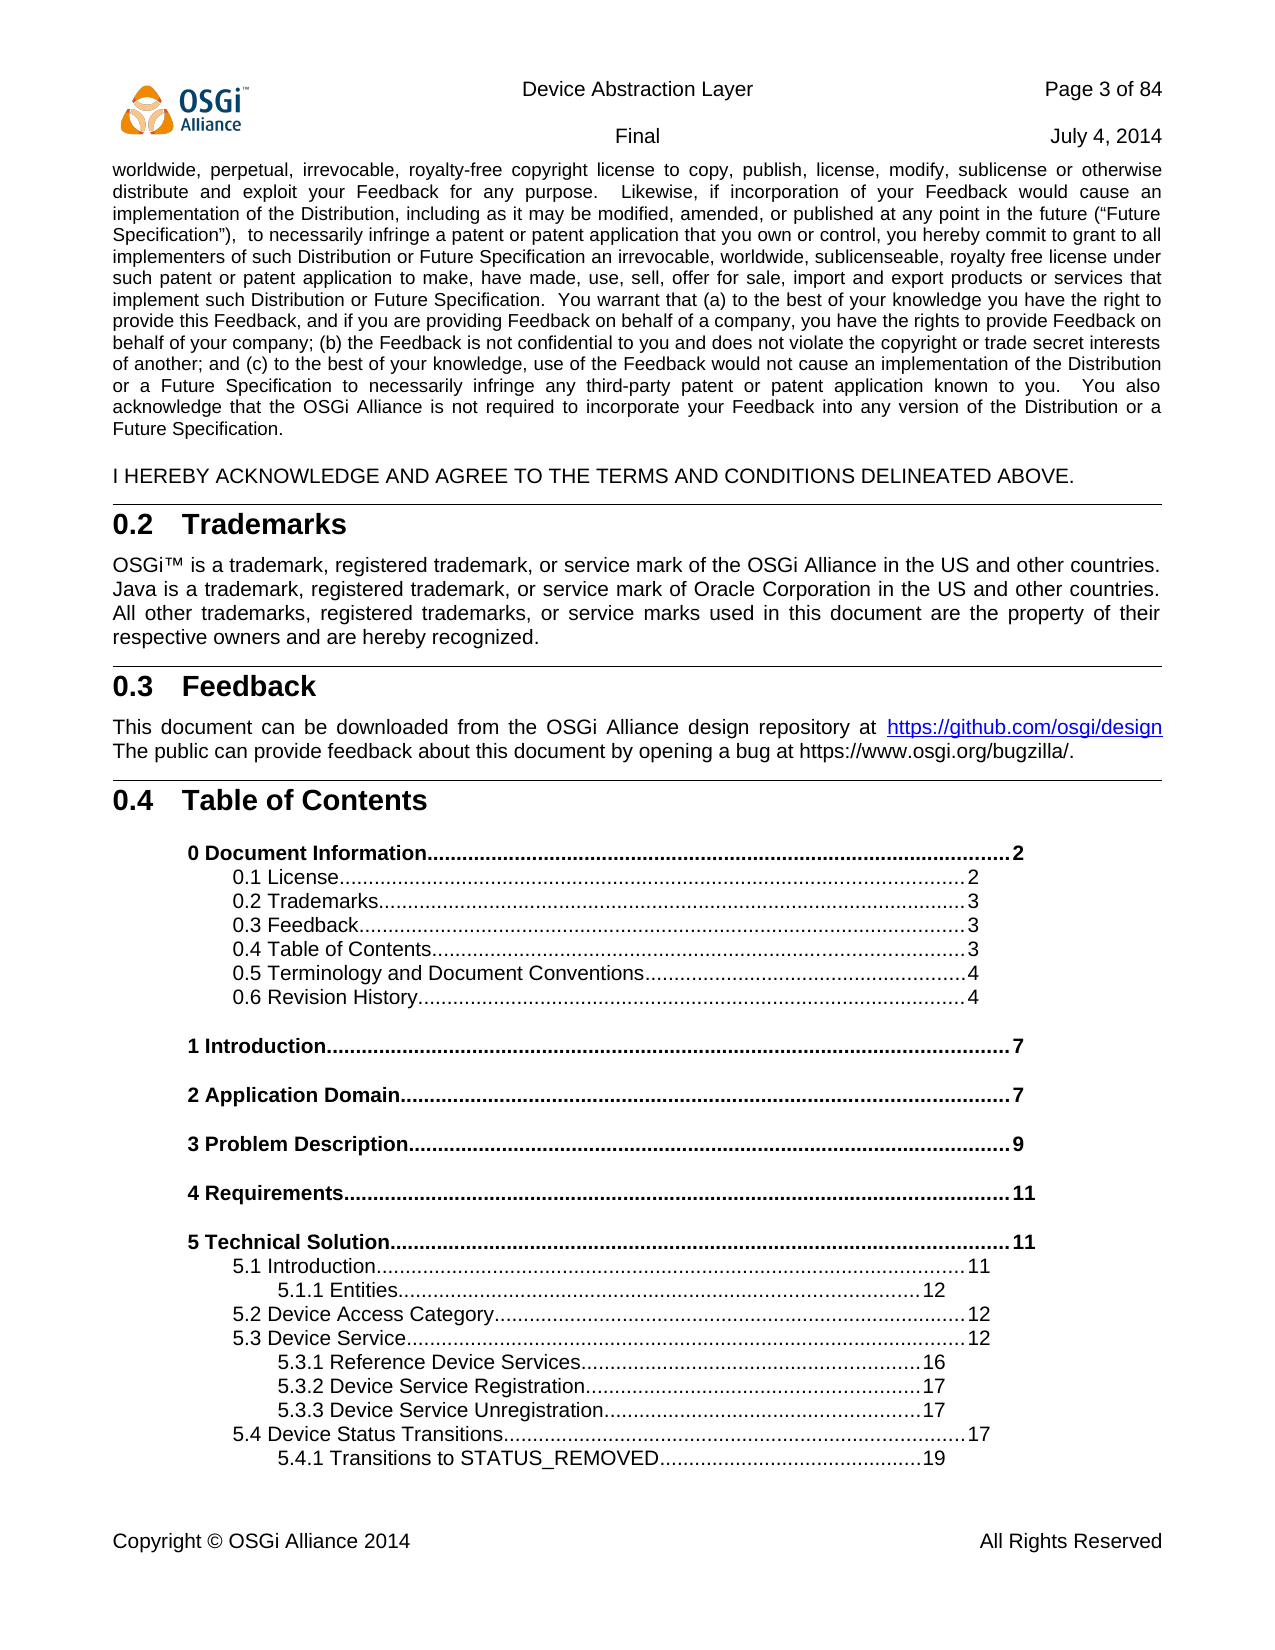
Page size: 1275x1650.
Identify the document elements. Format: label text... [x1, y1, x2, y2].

text 2 Application Domain 7 [187, 1083, 1162, 1107]
text worldwide, perpetual, irrevocable, royalty-free copyright license to copy, publish, license, modify, sublicense or otherwise distribute and exploit your Feedback for any purpose. Likewise, if incorporation of your Feedback would cause an implementation of the Distribution, including as it may be modified, amended, or published at any point in the future (“Future Specification”), to necessarily infringe a patent or patent application that you own or control, you hereby commit to grant to all implementers of such Distribution or Future Specification an irrevocable, worldwide, sublicenseable, royalty free license under such patent or patent application to make, have made, use, sell, offer for sale, import and export products or services that implement such Distribution or Future Specification. You warrant that (a) to the best of your knowledge you have the right to provide this Feedback, and if you are providing Feedback on behalf of a company, you have the rights to provide Feedback on behalf of your company; (b) the Feedback is not confidential to you and does not violate the copyright or trade secret interests of another; and (c) to the best of your knowledge, use of the Feedback would not cause an implementation of the Distribution or a Future Specification to necessarily infringe any third-party patent or patent application known to you. You also acknowledge that the OSGi Alliance is not required to incorporate your Feedback into any version of the Distribution or a Future Specification. [112, 159, 1162, 439]
text 0.2 Trademarks 3 [232, 889, 1162, 913]
picture [113, 78, 257, 142]
text OSGi™ is a trademark, registered trademark, or service mark of the OSGi Alliance in the US and other countries. Java is a trademark, registered trademark, or service mark of Oracle Corporation in the US and other countries. All other trademarks, registered trademarks, or service marks used in this document are the property of their respective owners and are hereby recognized. [112, 553, 1162, 649]
text 5.4 Device Status Transitions 17 [232, 1421, 1162, 1445]
text 5.3.1 Reference Device Services 16 [277, 1349, 1162, 1373]
text 4 Requirements 11 [187, 1181, 1162, 1205]
text 0.3 Feedback 3 [232, 913, 1162, 937]
text 3 Problem Description 9 [187, 1132, 1162, 1156]
subtitle Table of Contents [112, 781, 1162, 816]
text 5.3 Device Service 12 [232, 1326, 1162, 1349]
text 5.4.1 Transitions to STATUS_REMOVED 19 [277, 1445, 1162, 1469]
text 5.3.2 Device Service Registration 17 [277, 1373, 1162, 1397]
text 0.5 Terminology and Document Conventions 4 [232, 961, 1162, 985]
text I HEREBY ACKNOWLEDGE AND AGREE TO THE TERMS AND CONDITIONS DELINEATED ABOVE. [112, 463, 1162, 487]
text 0 Document Information 2 [187, 841, 1162, 865]
text 5.3.3 Device Service Unregistration 17 [277, 1397, 1162, 1421]
text 0.4 Table of Contents 3 [232, 937, 1162, 961]
text 5 Technical Solution 11 [187, 1230, 1162, 1254]
text This document can be downloaded from the OSGi Alliance design repository at https://github.com/osgi/design The public can provide feedback about this document by opening a bug at https://www.osgi.org/bugzilla/. [112, 715, 1162, 763]
text 0.6 Revision History 4 [232, 985, 1162, 1009]
text 1 Introduction 7 [187, 1034, 1162, 1058]
subtitle Feedback [112, 667, 1162, 702]
text 5.1.1 Entities 12 [277, 1278, 1162, 1302]
text 5.1 Introduction 11 [232, 1254, 1162, 1278]
text 5.2 Device Access Category 12 [232, 1302, 1162, 1326]
text 0.1 License 2 [232, 865, 1162, 889]
subtitle Trademarks [112, 505, 1162, 541]
